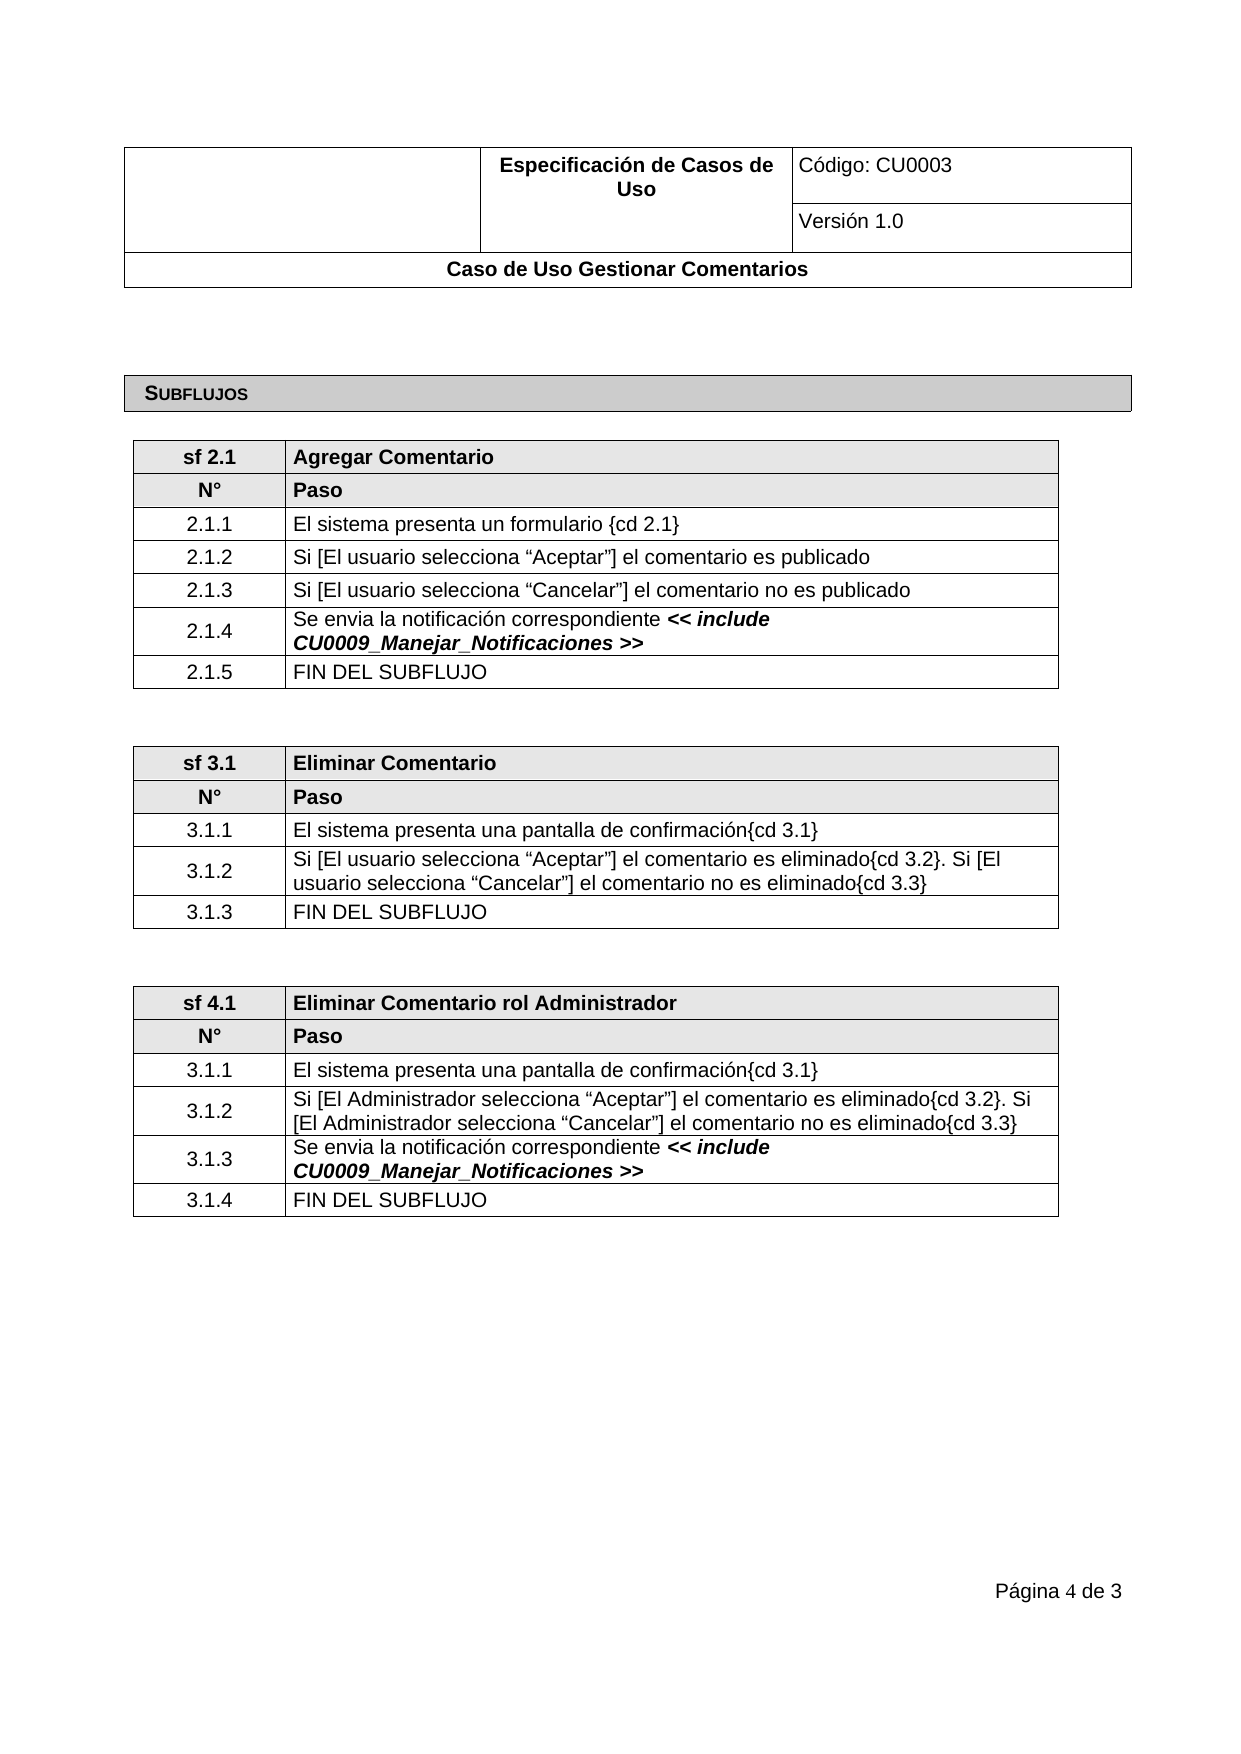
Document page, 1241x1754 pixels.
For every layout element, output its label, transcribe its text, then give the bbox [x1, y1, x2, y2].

table_cell FIN DEL SUBFLUJO [286, 656, 1058, 688]
table_cell Si [El usuario selecciona “Aceptar”] el comentario es eliminado{cd 3.2}. Si [El usuario selecciona “Cancelar”] el comentario no es eliminado{cd 3.3} [286, 847, 1058, 895]
table_header Subflujos [125, 376, 1131, 411]
table_cell Paso [286, 1020, 1058, 1053]
table_cell El sistema presenta una pantalla de confirmación{cd 3.1} [286, 1054, 1058, 1086]
table_cell 3.1.1 [134, 814, 285, 846]
table_cell 3.1.3 [134, 896, 285, 928]
table_cell 2.1.2 [134, 541, 285, 573]
table_header Agregar Comentario [286, 441, 1058, 473]
table_cell Si [El usuario selecciona “Cancelar”] el comentario no es publicado [286, 574, 1058, 606]
table_header Eliminar Comentario rol Administrador [286, 987, 1058, 1019]
table_header Eliminar Comentario [286, 747, 1058, 779]
table_cell 3.1.4 [134, 1184, 285, 1216]
table_cell 3.1.2 [134, 1087, 285, 1134]
table_cell 3.1.1 [134, 1054, 285, 1086]
table_cell 2.1.5 [134, 656, 285, 688]
table_cell N° [134, 781, 285, 813]
table_cell Paso [286, 781, 1058, 813]
table_cell FIN DEL SUBFLUJO [286, 1184, 1058, 1216]
table_cell FIN DEL SUBFLUJO [286, 896, 1058, 928]
table_cell 3.1.2 [134, 847, 285, 895]
table_cell N° [134, 1020, 285, 1053]
table_header sf 3.1 [134, 747, 285, 779]
table_header sf 2.1 [134, 441, 285, 473]
table_cell 3.1.3 [134, 1136, 285, 1183]
table_cell 2.1.3 [134, 574, 285, 606]
table_cell N° [134, 474, 285, 506]
table_cell Si [El usuario selecciona “Aceptar”] el comentario es publicado [286, 541, 1058, 573]
table_header sf 4.1 [134, 987, 285, 1019]
table_cell Se envia la notificación correspondiente << include CU0009_Manejar_Notificaciones >> [286, 1136, 1058, 1183]
table_cell 2.1.1 [134, 508, 285, 540]
table_cell 2.1.4 [134, 608, 285, 655]
table_cell Paso [286, 474, 1058, 506]
table_cell Si [El Administrador selecciona “Aceptar”] el comentario es eliminado{cd 3.2}. Si [El Administrador selecciona “Cancelar”] el comentario no es eliminado{cd 3.3} [286, 1087, 1058, 1134]
table_cell El sistema presenta una pantalla de confirmación{cd 3.1} [286, 814, 1058, 846]
table_cell Se envia la notificación correspondiente << include CU0009_Manejar_Notificaciones >> [286, 608, 1058, 655]
table_cell El sistema presenta un formulario {cd 2.1} [286, 508, 1058, 540]
